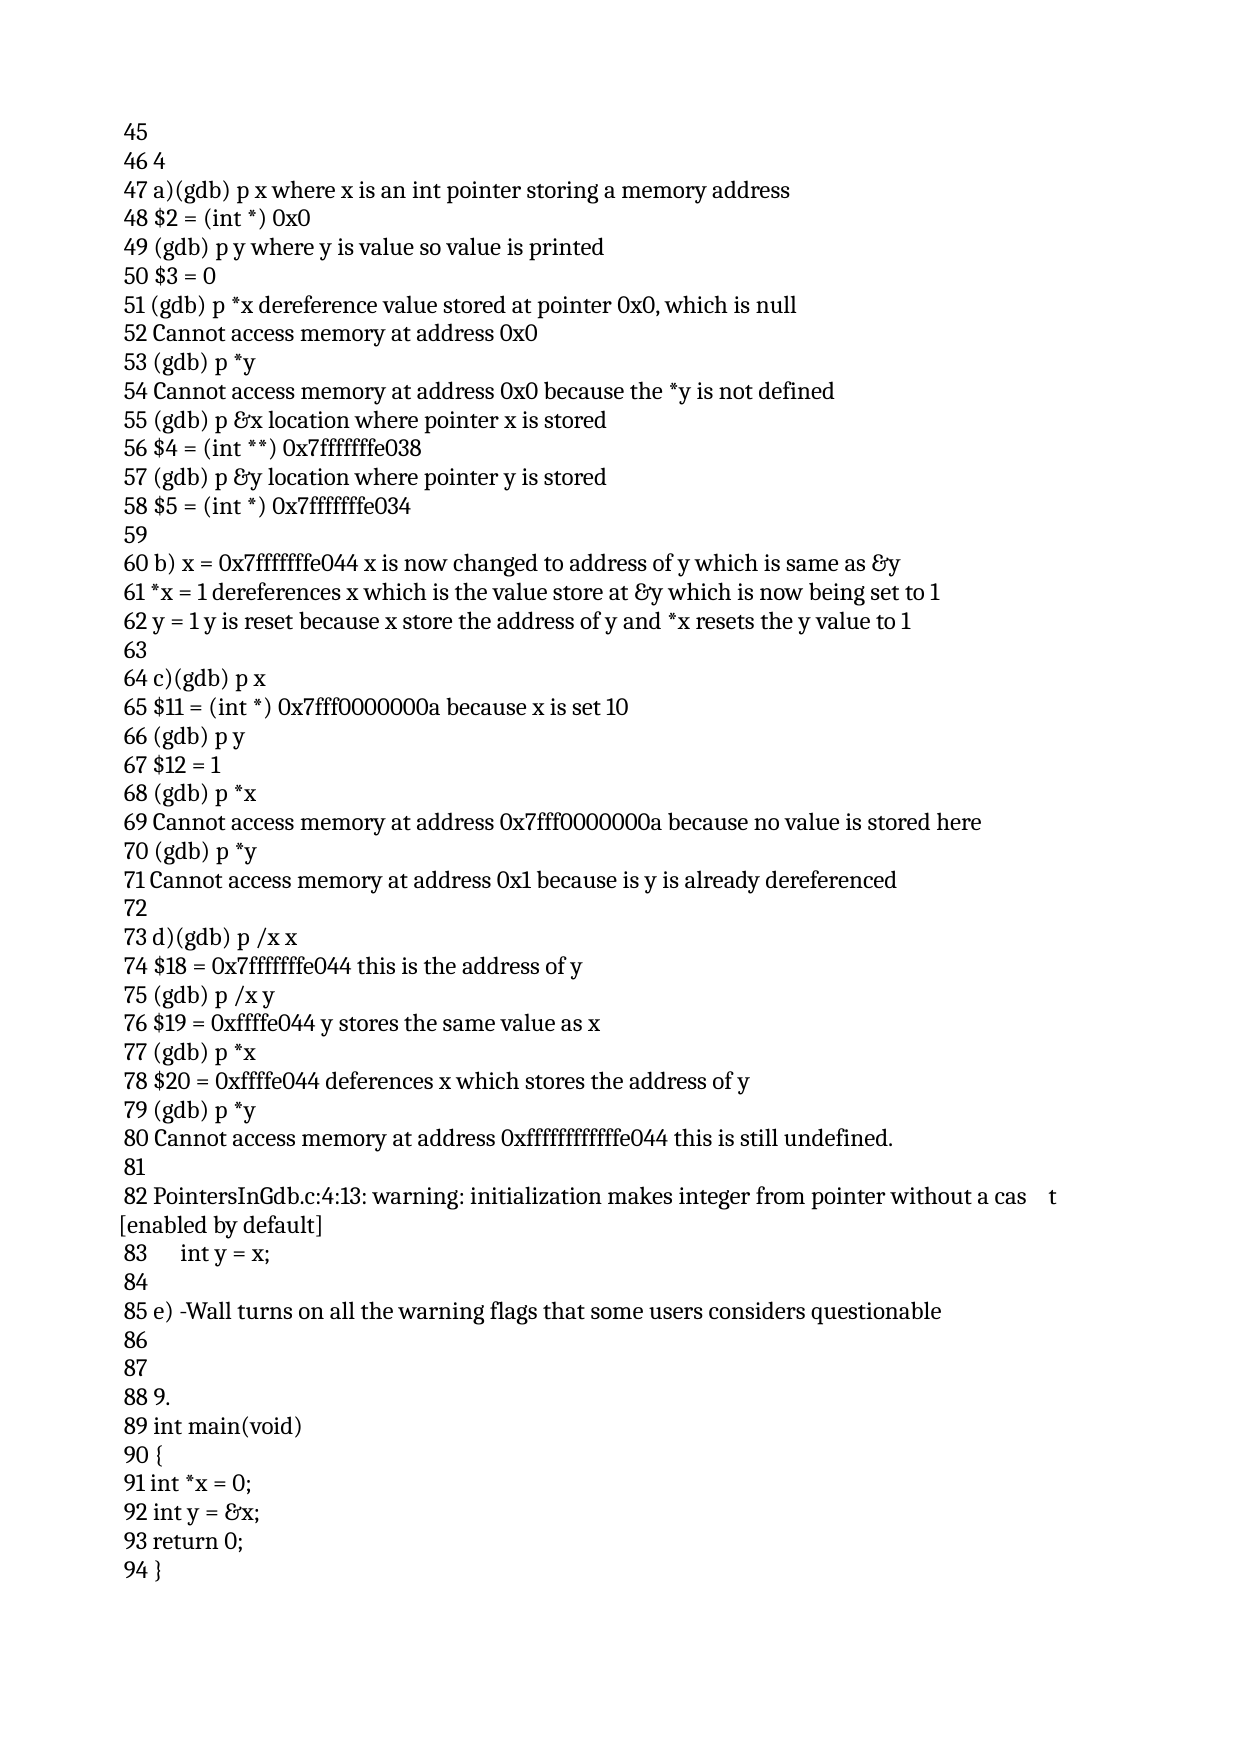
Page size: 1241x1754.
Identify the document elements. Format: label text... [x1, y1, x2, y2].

text 68 (gdb) p *x [118, 779, 1122, 808]
text 61 *x = 1 dereferences x which is the value store at &y which is now being set to 1 [118, 578, 1122, 607]
text 81 [118, 1153, 1122, 1182]
text 89 int main(void) [118, 1412, 1122, 1441]
text 82 PointersInGdb.c:4:13: warning: initialization makes integer from pointer without a cas t [enabled by default] [118, 1182, 1122, 1239]
text 92 int y = &x; [118, 1498, 1122, 1527]
text 58 $5 = (int *) 0x7fffffffe034 [118, 492, 1122, 521]
text 75 (gdb) p /x y [118, 981, 1122, 1009]
text 53 (gdb) p *y [118, 348, 1122, 377]
text 80 Cannot access memory at address 0xffffffffffffe044 this is still undefined. [118, 1124, 1122, 1153]
text 93 return 0; [118, 1527, 1122, 1556]
text 90 { [118, 1441, 1122, 1469]
text 65 $11 = (int *) 0x7fff0000000a because x is set 10 [118, 693, 1122, 722]
text 62 y = 1 y is reset because x store the address of y and *x resets the y value to 1 [118, 607, 1122, 636]
text 85 e) -Wall turns on all the warning flags that some users considers questionable [118, 1297, 1122, 1326]
text 57 (gdb) p &y location where pointer y is stored [118, 463, 1122, 492]
text 54 Cannot access memory at address 0x0 because the *y is not defined [118, 377, 1122, 406]
text 48 $2 = (int *) 0x0 [118, 204, 1122, 233]
text 46 4 [118, 147, 1122, 176]
text 77 (gdb) p *x [118, 1038, 1122, 1067]
text 64 c)(gdb) p x [118, 664, 1122, 693]
text 86 [118, 1326, 1122, 1354]
text 83 int y = x; [118, 1239, 1122, 1268]
text 84 [118, 1268, 1122, 1297]
text 55 (gdb) p &x location where pointer x is stored [118, 406, 1122, 434]
text 60 b) x = 0x7fffffffe044 x is now changed to address of y which is same as &y [118, 549, 1122, 578]
text 70 (gdb) p *y [118, 837, 1122, 866]
text 88 9. [118, 1383, 1122, 1412]
text 45 [118, 118, 1122, 147]
text 66 (gdb) p y [118, 722, 1122, 751]
text 69 Cannot access memory at address 0x7fff0000000a because no value is stored here [118, 808, 1122, 837]
text 67 $12 = 1 [118, 751, 1122, 779]
text 78 $20 = 0xffffe044 deferences x which stores the address of y [118, 1067, 1122, 1096]
text 87 [118, 1354, 1122, 1383]
text 74 $18 = 0x7fffffffe044 this is the address of y [118, 952, 1122, 981]
text 91 int *x = 0; [118, 1469, 1122, 1498]
text 73 d)(gdb) p /x x [118, 923, 1122, 952]
text 59 [118, 521, 1122, 549]
text 63 [118, 636, 1122, 664]
text 76 $19 = 0xffffe044 y stores the same value as x [118, 1009, 1122, 1038]
text 72 [118, 894, 1122, 923]
text 79 (gdb) p *y [118, 1096, 1122, 1124]
text 52 Cannot access memory at address 0x0 [118, 319, 1122, 348]
text 47 a)(gdb) p x where x is an int pointer storing a memory address [118, 176, 1122, 204]
text 71 Cannot access memory at address 0x1 because is y is already dereferenced [118, 866, 1122, 894]
text 49 (gdb) p y where y is value so value is printed [118, 233, 1122, 262]
text 51 (gdb) p *x dereference value stored at pointer 0x0, which is null [118, 291, 1122, 319]
text 50 $3 = 0 [118, 262, 1122, 291]
text 56 $4 = (int **) 0x7fffffffe038 [118, 434, 1122, 463]
text 94 } [118, 1556, 1122, 1584]
